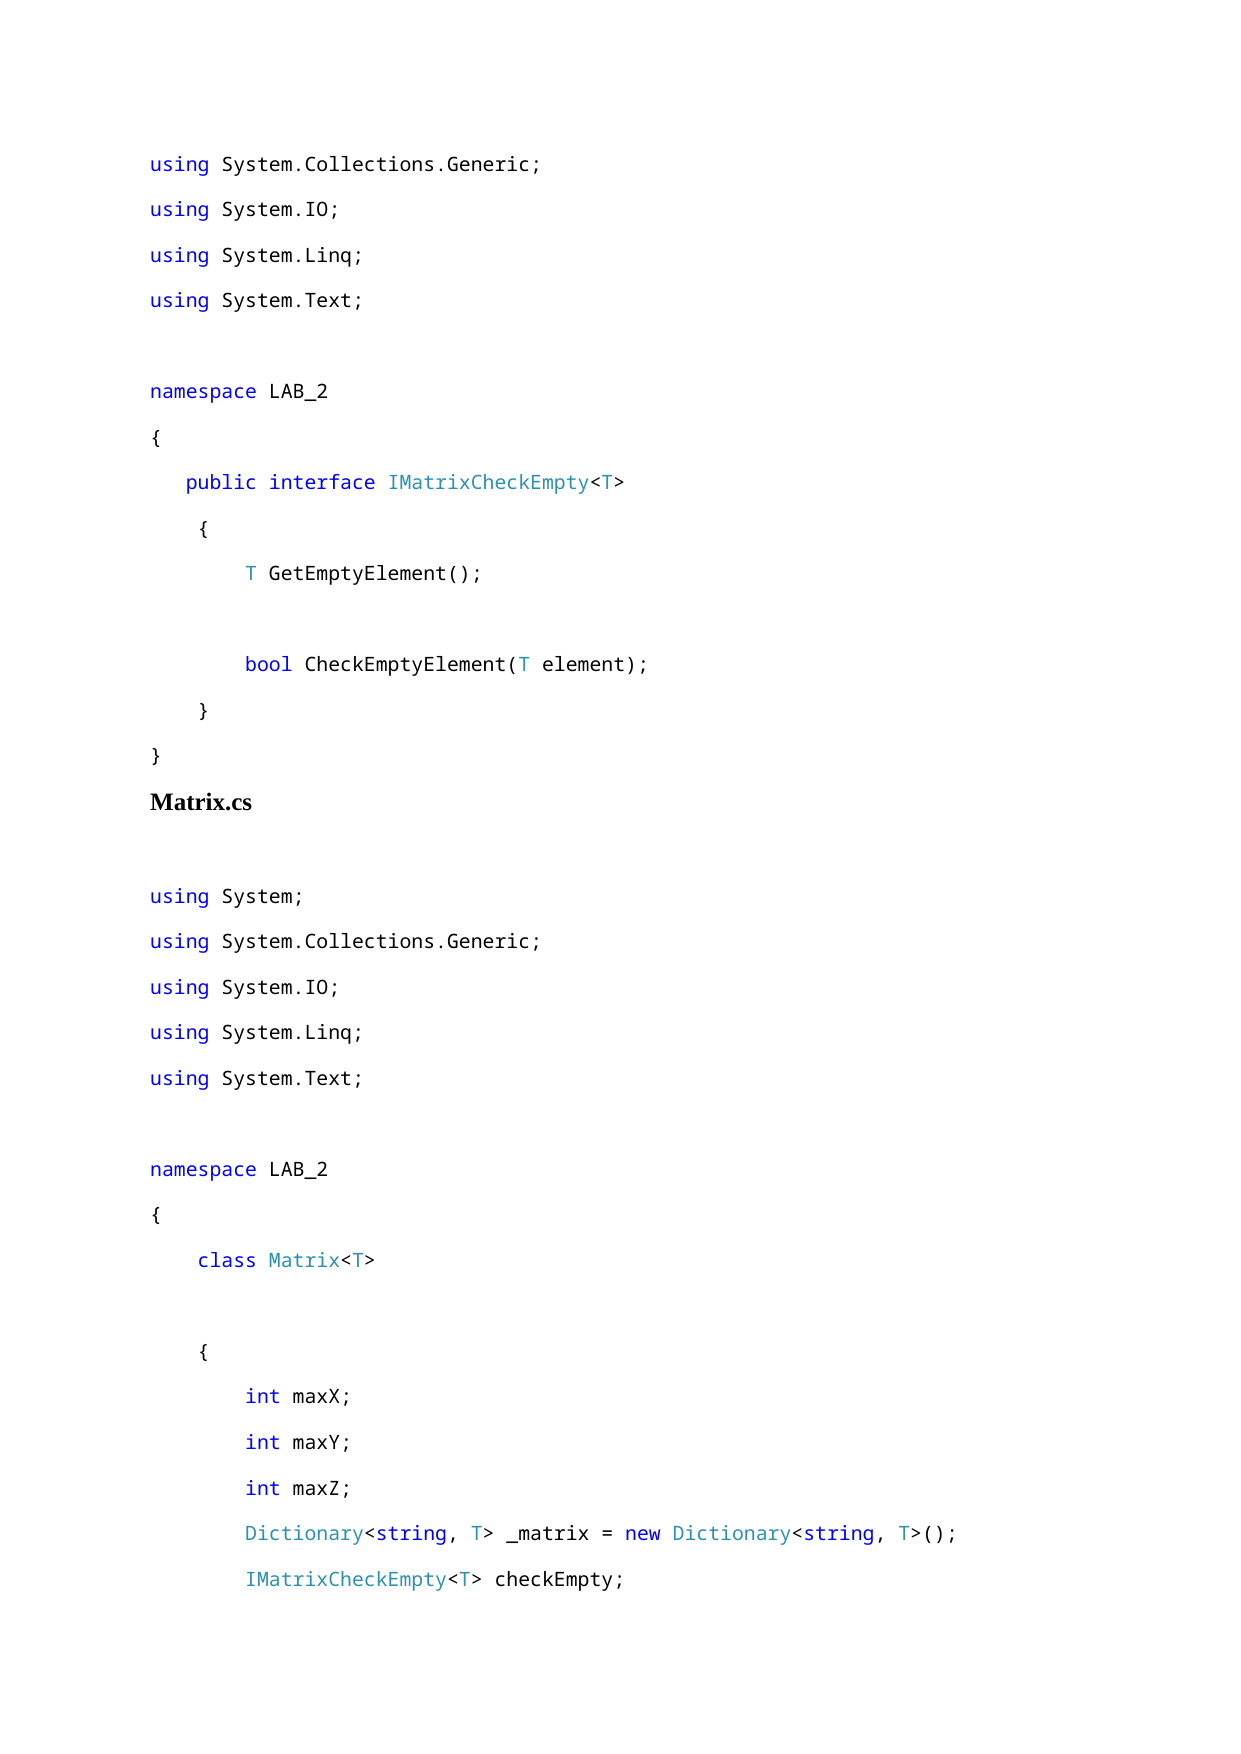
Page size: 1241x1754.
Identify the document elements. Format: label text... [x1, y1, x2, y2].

text using System.Linq; [150, 241, 1090, 268]
text bool CheckEmptyElement(T element); [150, 651, 1090, 678]
text int maxX; [150, 1383, 1090, 1410]
text Matrix.cs [150, 787, 1090, 816]
text using System.Collections.Generic; [150, 150, 1090, 177]
text using System.Linq; [150, 1019, 1090, 1046]
text int maxY; [150, 1428, 1090, 1455]
text } [150, 742, 1090, 769]
text IMatrixCheckEmpty<T> checkEmpty; [150, 1565, 1090, 1592]
text { [150, 1201, 1090, 1228]
text int maxZ; [150, 1474, 1090, 1501]
text } [150, 696, 1090, 723]
text public interface IMatrixCheckEmpty<T> [150, 469, 1090, 496]
text using System.IO; [150, 973, 1090, 1000]
text namespace LAB_2 [150, 1155, 1090, 1182]
text class Matrix<T> [150, 1246, 1090, 1273]
text { [150, 514, 1090, 541]
text using System; [150, 882, 1090, 909]
text using System.IO; [150, 196, 1090, 222]
text Dictionary<string, T> _matrix = new Dictionary<string, T>(); [150, 1519, 1090, 1546]
text { [150, 1337, 1090, 1364]
text namespace LAB_2 [150, 378, 1090, 404]
text T GetEmptyElement(); [150, 560, 1090, 587]
text using System.Collections.Generic; [150, 928, 1090, 954]
text using System.Text; [150, 287, 1090, 313]
text { [150, 423, 1090, 450]
text using System.Text; [150, 1064, 1090, 1091]
